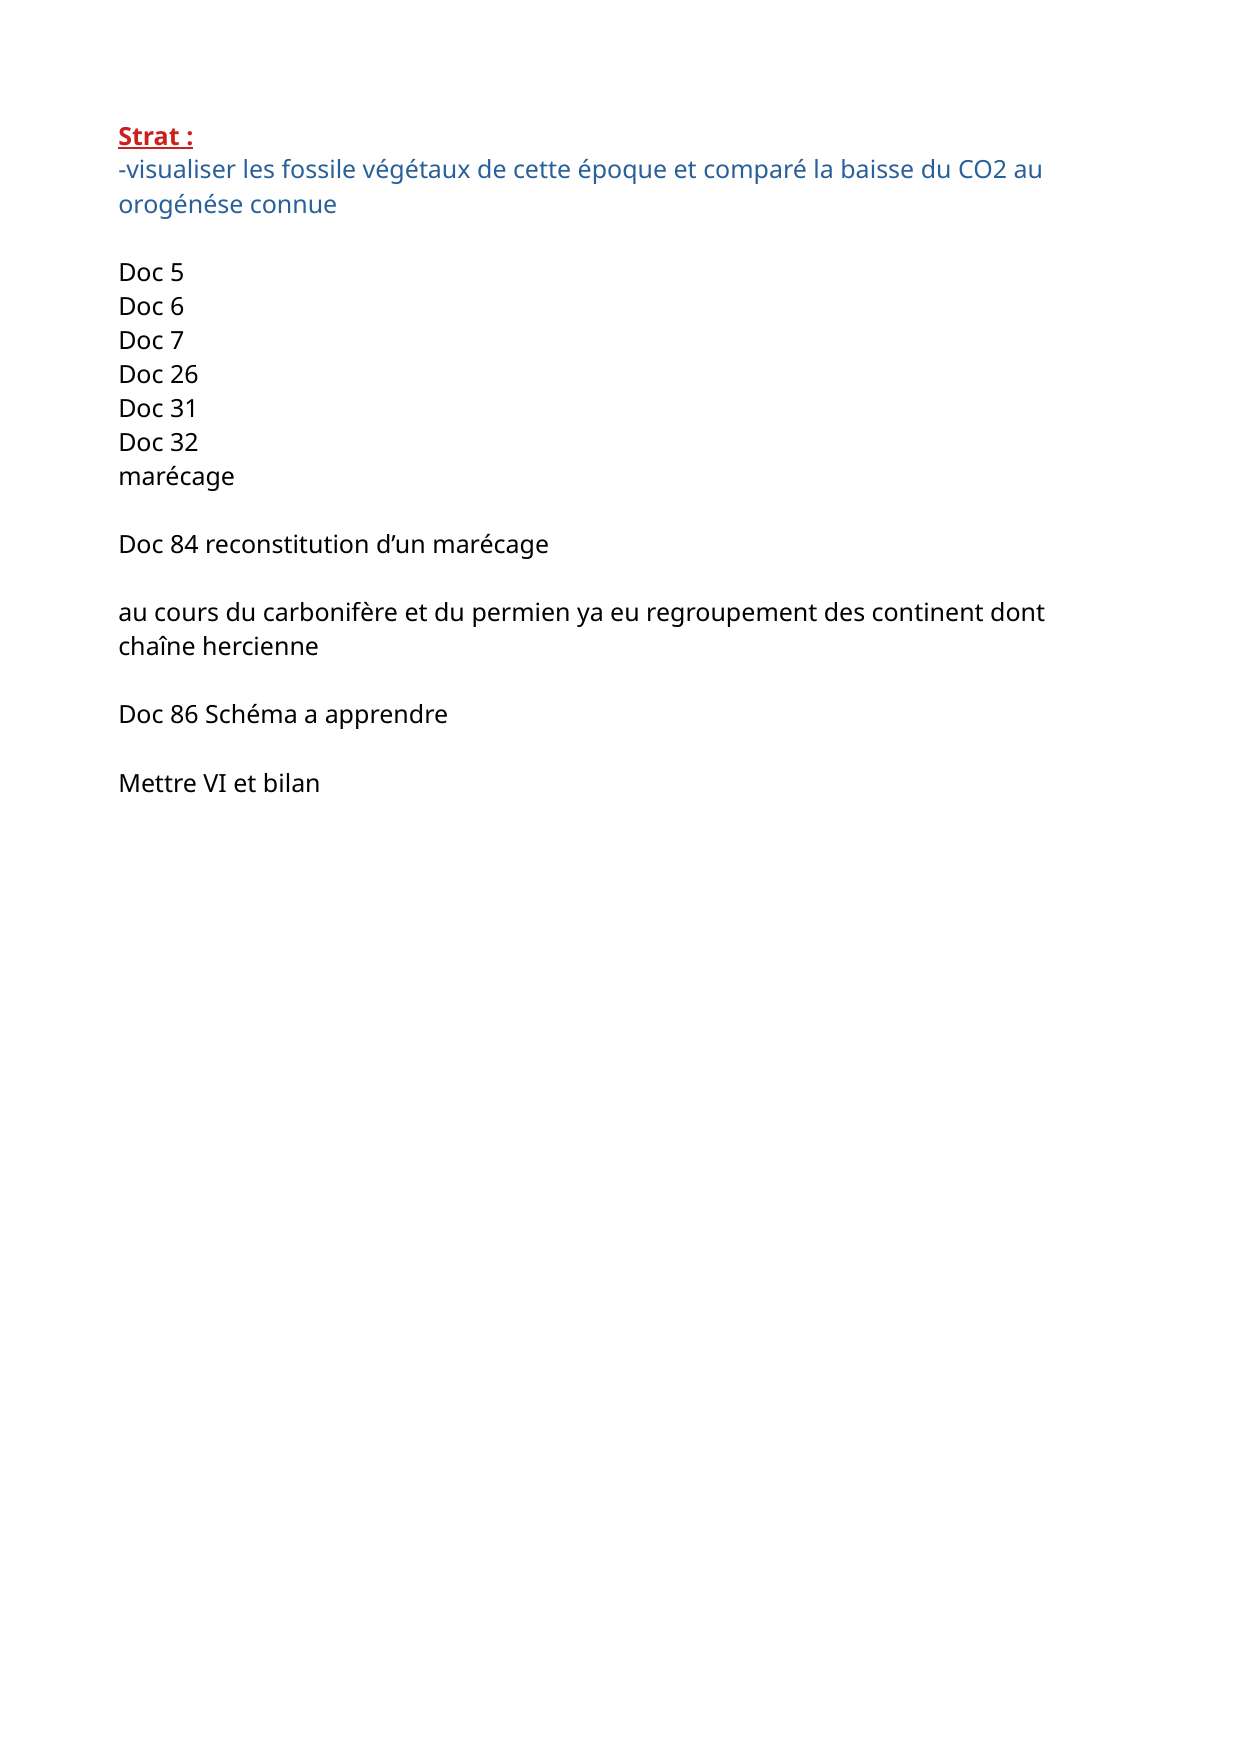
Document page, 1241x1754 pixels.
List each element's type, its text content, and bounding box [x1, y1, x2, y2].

list Doc 6 [118, 288, 1122, 322]
list Doc 26 [118, 357, 1122, 391]
list -visualiser les fossile végétaux de cette époque et comparé la baisse du CO2 au orogénése connue [118, 152, 1122, 220]
list Strat : [118, 118, 1122, 152]
list Mettre VI et bilan [118, 765, 1122, 799]
list Doc 7 [118, 322, 1122, 357]
list Doc 31 [118, 391, 1122, 425]
list Doc 32 [118, 425, 1122, 459]
list Doc 84 reconstitution d’un marécage [118, 527, 1122, 561]
list Doc 5 [118, 254, 1122, 288]
list Doc 86 Schéma a apprendre [118, 697, 1122, 731]
list au cours du carbonifère et du permien ya eu regroupement des continent dont chaîne hercienne [118, 595, 1122, 663]
list marécage [118, 459, 1122, 493]
